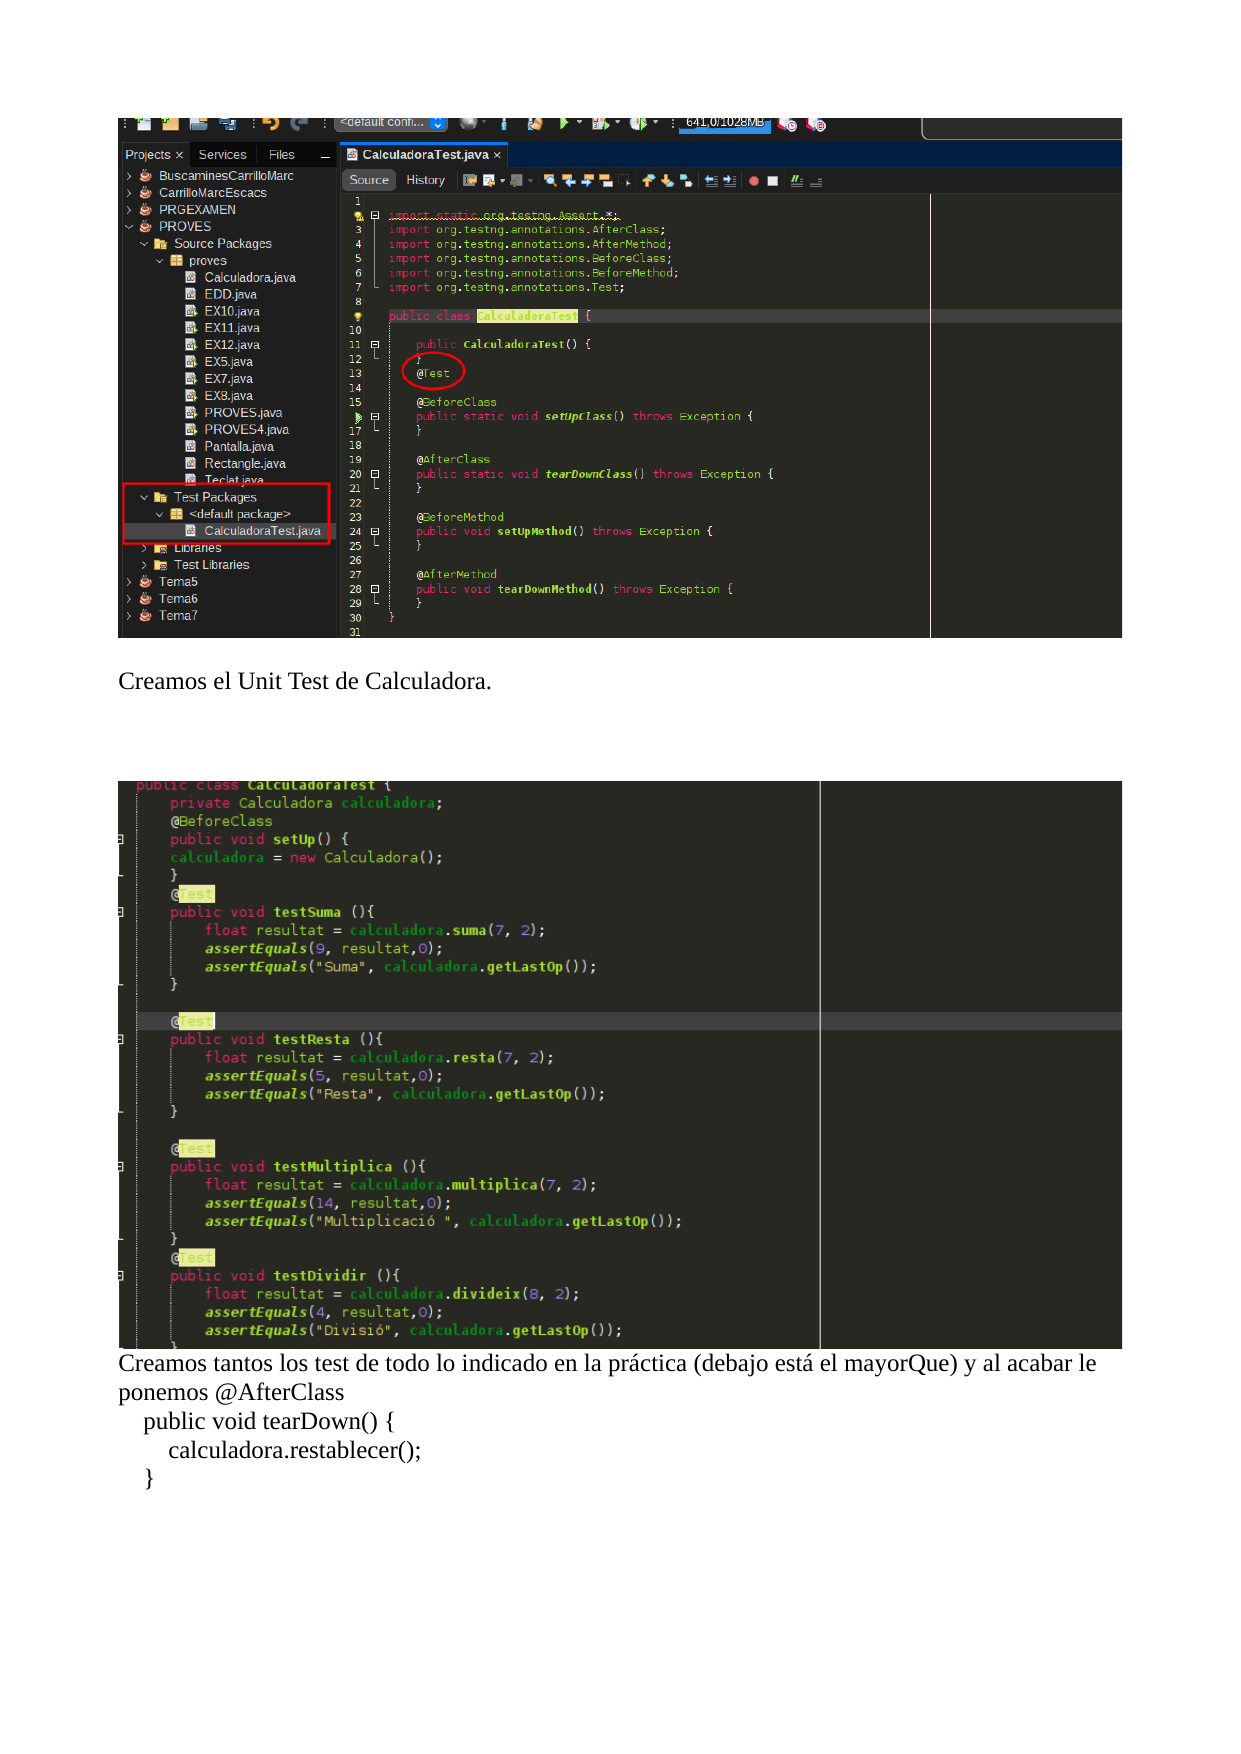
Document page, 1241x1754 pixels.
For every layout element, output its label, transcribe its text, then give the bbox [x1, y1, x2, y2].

picture [118, 118, 1123, 638]
text Creamos el Unit Test de Calculadora. [118, 666, 1122, 695]
text Creamos tantos los test de todo lo indicado en la práctica (debajo está el mayorQue) y al acabar le ponemos @AfterClass [118, 1349, 1122, 1406]
text calculadora.restablecer(); [118, 1435, 1122, 1463]
text } [118, 1463, 1122, 1492]
text public void tearDown() { [118, 1406, 1122, 1435]
picture [118, 781, 1123, 1349]
